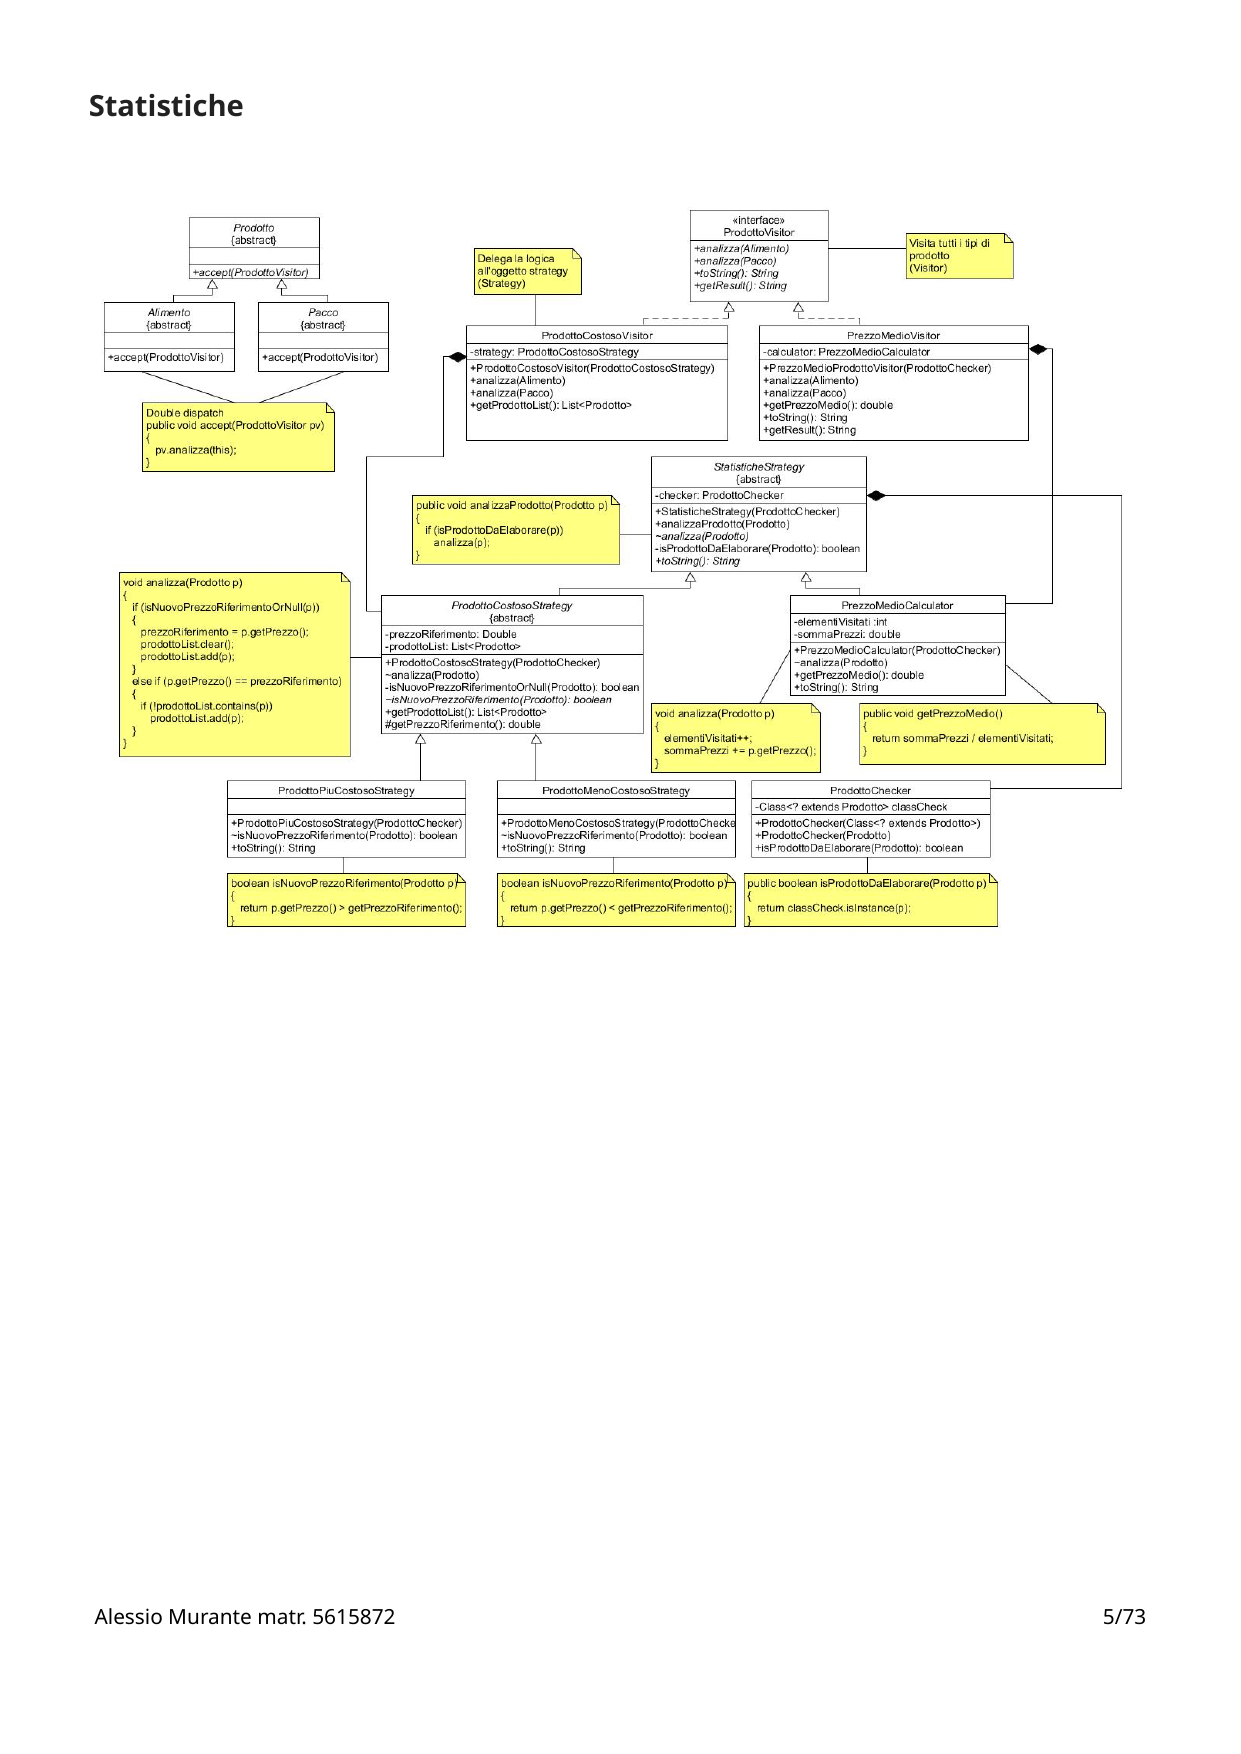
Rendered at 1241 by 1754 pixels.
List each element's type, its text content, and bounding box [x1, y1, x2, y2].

picture [88, 194, 1152, 942]
text Statistiche [88, 88, 1152, 124]
